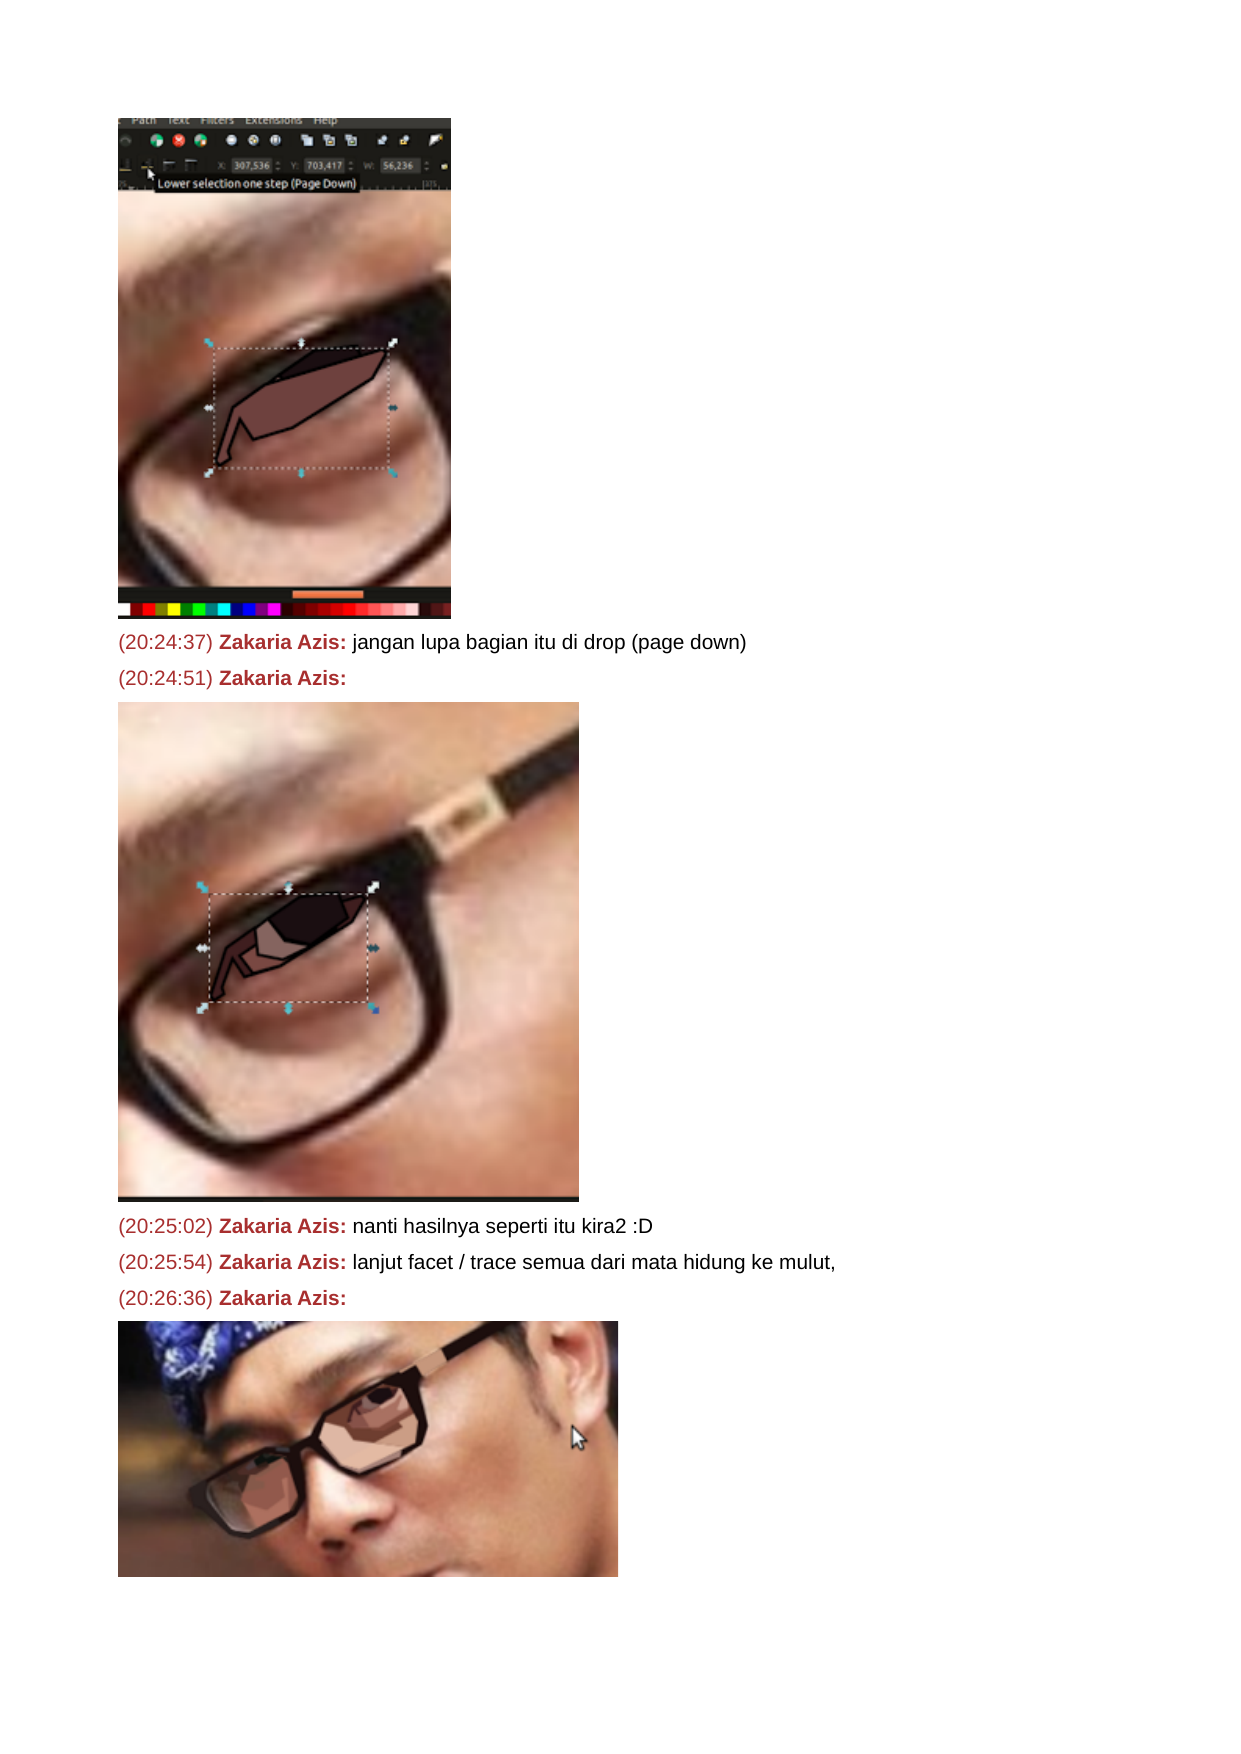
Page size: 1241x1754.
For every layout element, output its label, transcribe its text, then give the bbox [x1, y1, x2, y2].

picture [118, 702, 579, 1202]
picture [118, 118, 451, 619]
text [118, 1322, 1122, 1612]
text (20:25:02) Zakaria Azis: nanti hasilnya seperti itu kira2 :D (20:25:54) Zakaria Azis: lanjut facet / trace semua dari mata hidung ke mulut, (20:26:36) Zakaria Azis: [118, 702, 1122, 1310]
text (20:24:37) Zakaria Azis: jangan lupa bagian itu di drop (page down) (20:24:51) Zakaria Azis: [118, 118, 1122, 690]
picture [118, 1321, 619, 1577]
